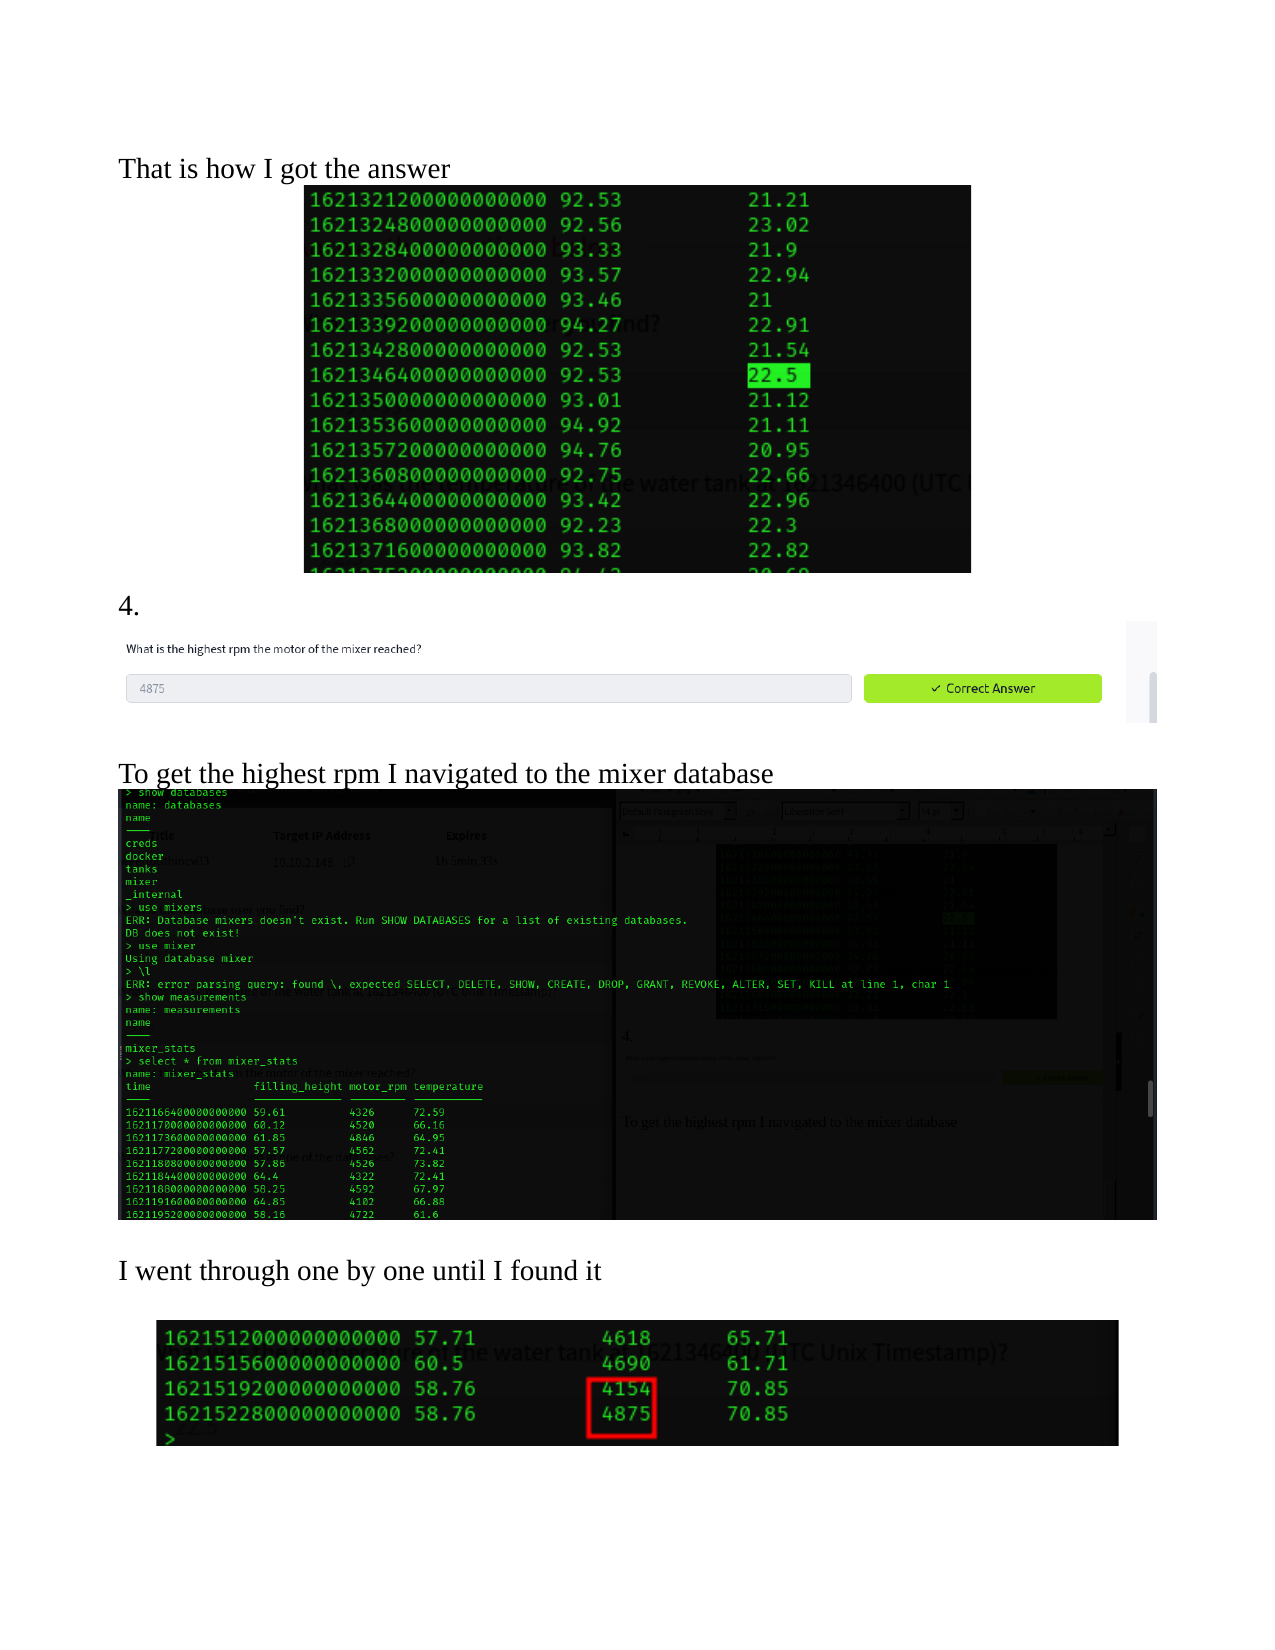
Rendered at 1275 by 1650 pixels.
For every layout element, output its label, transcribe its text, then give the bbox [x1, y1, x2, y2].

text To get the highest rpm I navigated to the mixer database [118, 756, 1157, 789]
picture [156, 1320, 1119, 1446]
picture [118, 789, 1157, 1220]
picture [303, 185, 972, 573]
text 4. [118, 588, 1157, 621]
picture [118, 621, 1157, 723]
text I went through one by one until I found it [118, 1253, 1157, 1287]
text That is how I got the answer [118, 152, 1157, 185]
